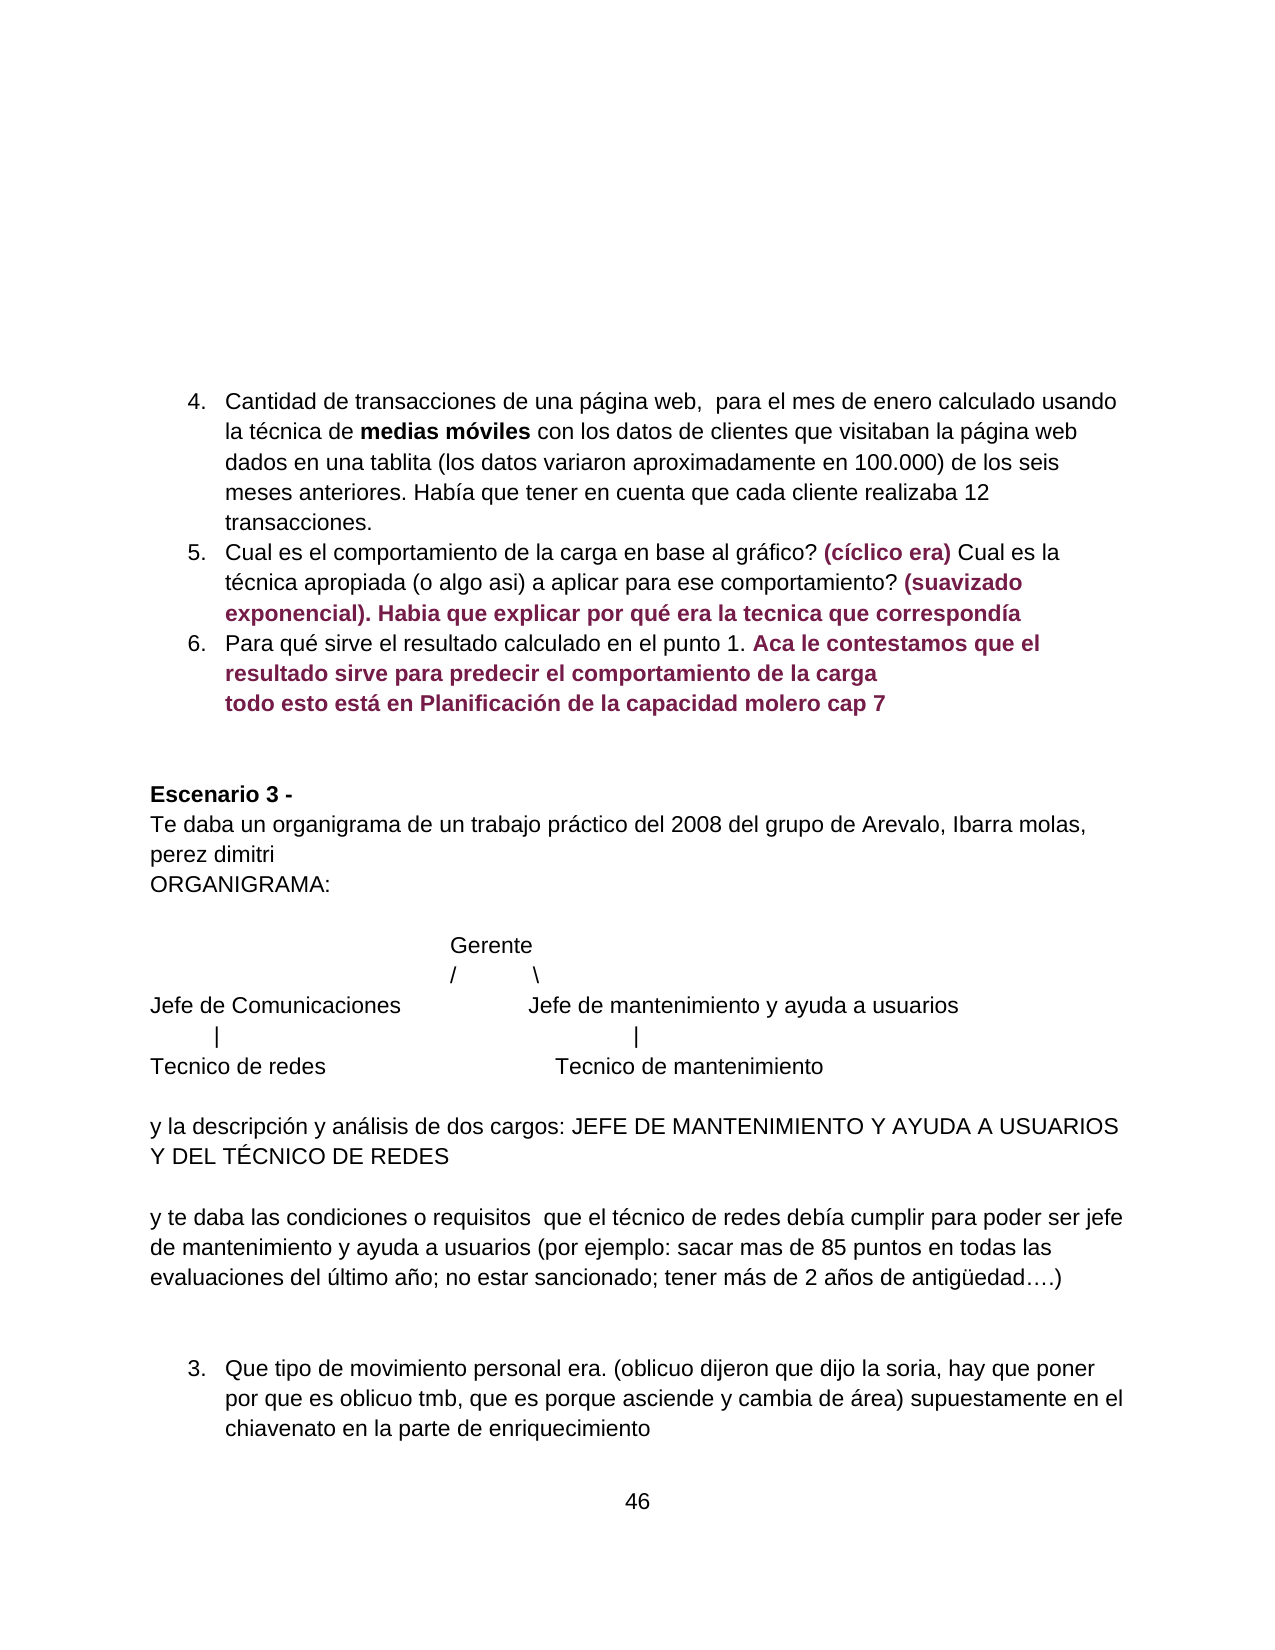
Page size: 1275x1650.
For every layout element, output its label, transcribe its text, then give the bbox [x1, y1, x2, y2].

text / \ [375, 962, 1125, 988]
list Para qué sirve el resultado calculado en el punto 1. Aca le contestamos que el resultado sirve para predecir el comportamiento de la carga todo esto está en Planificación de la capacidad molero cap 7 [187, 630, 1125, 717]
list Cantidad de transacciones de una página web, para el mes de enero calculado usando la técnica de medias móviles con los datos de clientes que visitaban la página web dados en una tablita (los datos variaron aproximadamente en 100.000) de los seis meses anteriores. Había que tener en cuenta que cada cliente realizaba 12 transacciones. [187, 388, 1125, 535]
list Cual es el comportamiento de la carga en base al gráfico? (cíclico era) Cual es la técnica apropiada (o algo asi) a aplicar para ese comportamiento? (suavizado exponencial). Habia que explicar por qué era la tecnica que correspondía [187, 539, 1125, 626]
text Jefe de Comunicaciones Jefe de mantenimiento y ayuda a usuarios [150, 992, 1125, 1019]
text y la descripción y análisis de dos cargos: JEFE DE MANTENIMIENTO Y AYUDA A USUARIOS Y DEL TÉCNICO DE REDES [150, 1113, 1125, 1170]
text | | [150, 1022, 1125, 1049]
text Te daba un organigrama de un trabajo práctico del 2008 del grupo de Arevalo, Ibarra molas, perez dimitri [150, 811, 1125, 868]
text y te daba las condiciones o requisitos que el técnico de redes debía cumplir para poder ser jefe de mantenimiento y ayuda a usuarios (por ejemplo: sacar mas de 85 puntos en todas las evaluaciones del último año; no estar sancionado; tener más de 2 años de antigüedad….) [150, 1204, 1125, 1291]
picture [357, 150, 918, 385]
text Gerente [375, 932, 1125, 958]
list Que tipo de movimiento personal era. (oblicuo dijeron que dijo la soria, hay que poner por que es oblicuo tmb, que es porque asciende y cambia de área) supuestamente en el chiavenato en la parte de enriquecimiento [187, 1355, 1125, 1442]
text Escenario 3 - [150, 781, 1125, 807]
text ORGANIGRAMA: [150, 871, 1125, 898]
text Tecnico de redes Tecnico de mantenimiento [150, 1053, 1125, 1079]
